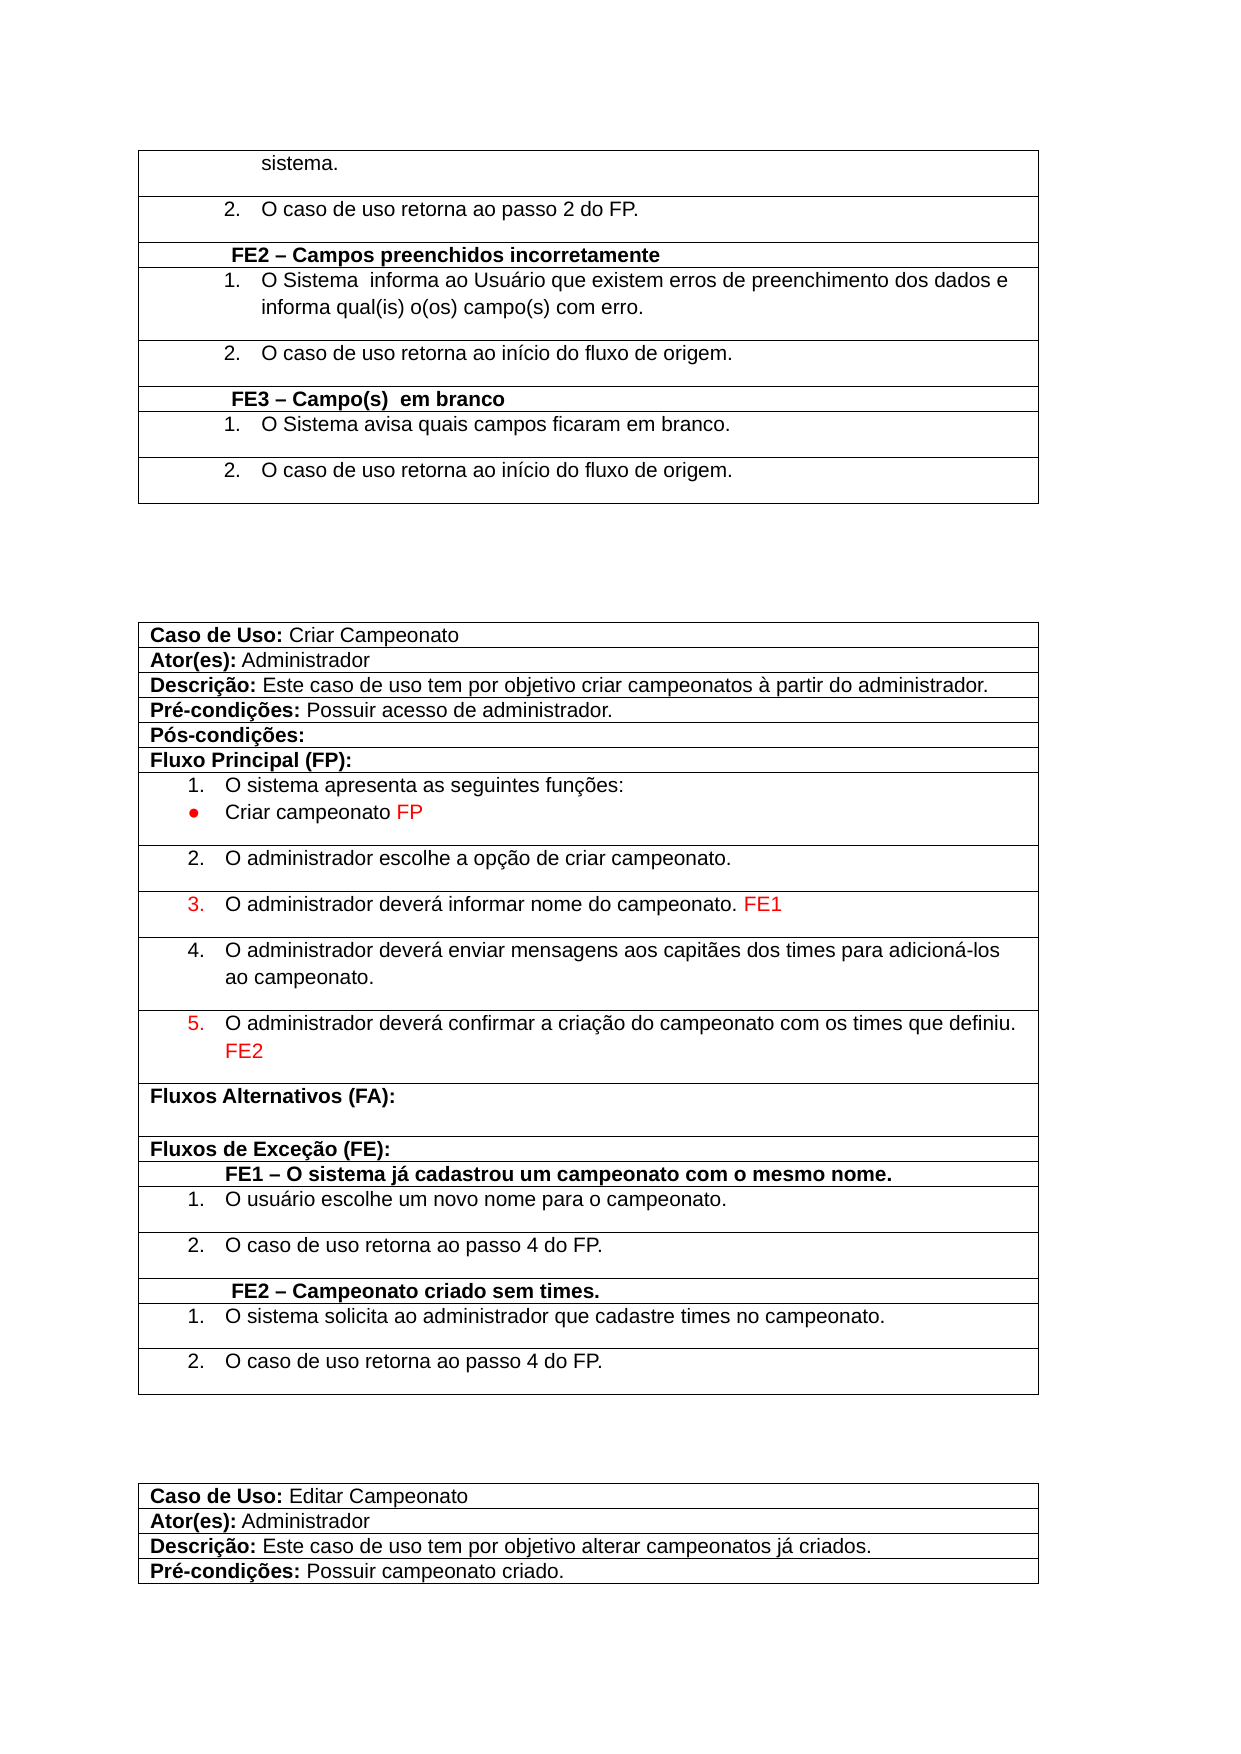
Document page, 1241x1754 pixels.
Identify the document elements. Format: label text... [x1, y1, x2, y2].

table_cell Fluxos Alternativos (FA): [139, 1084, 1038, 1136]
table_cell FE2 – Campos preenchidos incorretamente [139, 243, 1038, 267]
table_cell O caso de uso retorna ao início do fluxo de origem. [139, 458, 1038, 502]
table_cell FE2 – Campeonato criado sem times. [139, 1279, 1038, 1302]
table_cell O administrador deverá enviar mensagens aos capitães dos times para adicioná-los ao campeonato. [139, 938, 1038, 1010]
table_cell O administrador deverá informar nome do campeonato. FE1 [139, 892, 1038, 937]
table_cell Descrição: Este caso de uso tem por objetivo criar campeonatos à partir do administrador. [139, 673, 1038, 697]
table_header Caso de Uso: Editar Campeonato [139, 1484, 1038, 1508]
table_cell O sistema solicita ao administrador que cadastre times no campeonato. [139, 1304, 1038, 1348]
table_cell O Sistema avisa quais campos ficaram em branco. [139, 412, 1038, 457]
table_cell Fluxos de Exceção (FE): [139, 1137, 1038, 1161]
table_cell Ator(es): Administrador [139, 1509, 1038, 1533]
table_cell O caso de uso retorna ao início do fluxo de origem. [139, 341, 1038, 386]
table_cell O sistema apresenta as seguintes funções: Criar campeonato FP [139, 773, 1038, 845]
table_cell FE3 – Campo(s) em branco [139, 387, 1038, 411]
table_cell Fluxo Principal (FP): [139, 748, 1038, 772]
table_cell sistema. [139, 151, 1038, 196]
table_cell FE1 – O sistema já cadastrou um campeonato com o mesmo nome. [139, 1162, 1038, 1186]
table_cell Pré-condições: Possuir campeonato criado. [139, 1559, 1038, 1583]
table_cell Descrição: Este caso de uso tem por objetivo alterar campeonatos já criados. [139, 1534, 1038, 1558]
table_cell Pré-condições: Possuir acesso de administrador. [139, 698, 1038, 722]
table_cell O caso de uso retorna ao passo 4 do FP. [139, 1349, 1038, 1394]
table_cell Ator(es): Administrador [139, 648, 1038, 672]
table_cell O caso de uso retorna ao passo 4 do FP. [139, 1233, 1038, 1277]
table_cell Pós-condições: [139, 723, 1038, 747]
table_cell O caso de uso retorna ao passo 2 do FP. [139, 197, 1038, 242]
table_header Caso de Uso: Criar Campeonato [139, 623, 1038, 647]
table_cell O administrador escolhe a opção de criar campeonato. [139, 846, 1038, 891]
table_cell O Sistema informa ao Usuário que existem erros de preenchimento dos dados e informa qual(is) o(os) campo(s) com erro. [139, 268, 1038, 340]
table_cell O usuário escolhe um novo nome para o campeonato. [139, 1187, 1038, 1232]
table_cell O administrador deverá confirmar a criação do campeonato com os times que definiu. FE2 [139, 1011, 1038, 1083]
